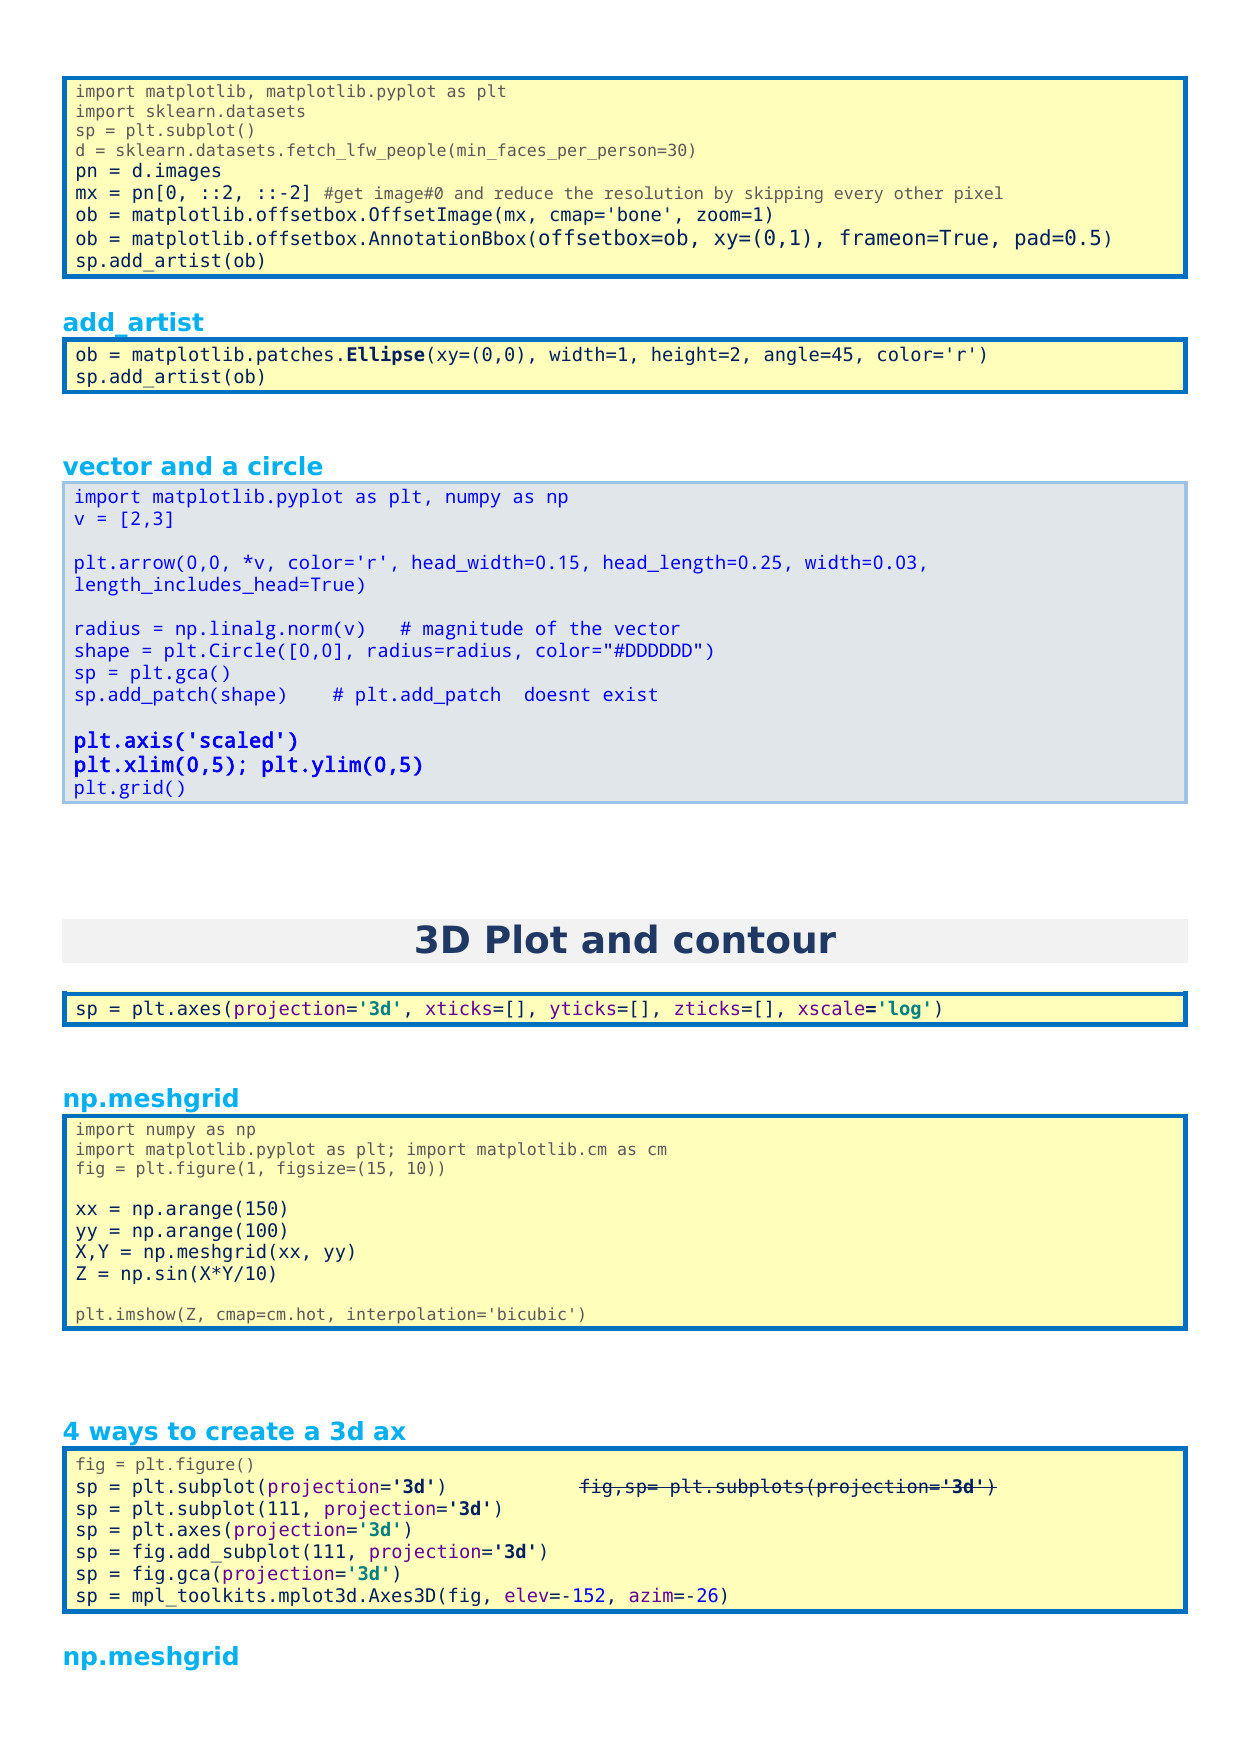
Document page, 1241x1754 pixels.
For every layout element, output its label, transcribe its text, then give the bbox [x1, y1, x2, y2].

text xx = np.arange(150) [67, 1191, 1183, 1213]
text import matplotlib.pyplot as plt, numpy as np [65, 484, 1184, 503]
text mx = pn[0, ::2, ::-2] #get image#0 and reduce the resolution by skipping every other pixel [67, 175, 1183, 198]
text plt.xlim(0,5); plt.ylim(0,5) [65, 747, 1184, 772]
subtitle 3D Plot and contour [62, 919, 1188, 963]
text radius = np.linalg.norm(v) # magnitude of the vector [65, 613, 1184, 635]
text Z = np.sin(X*Y/10) [67, 1257, 1183, 1278]
text v = [2,3] [65, 503, 1184, 525]
text plt.grid() [65, 772, 1184, 801]
text ob = matplotlib.offsetbox.OffsetImage(mx, cmap='bone', zoom=1) [67, 198, 1183, 219]
text import matplotlib.pyplot as plt; import matplotlib.cm as cm [67, 1133, 1183, 1152]
text ob = matplotlib.patches.Ellipse(xy=(0,0), width=1, height=2, angle=45, color='r') [67, 342, 1183, 359]
text import numpy as np [67, 1118, 1183, 1133]
title np.meshgrid [62, 1642, 1188, 1672]
title vector and a circle [62, 452, 1188, 481]
text fig = plt.figure(1, figsize=(15, 10)) [67, 1152, 1183, 1172]
text pn = d.images [67, 153, 1183, 175]
title np.meshgrid [62, 1084, 1188, 1113]
text sp = plt.subplot() [67, 114, 1183, 134]
text sp = plt.axes(projection='3d', xticks=[], yticks=[], zticks=[], xscale='log') [67, 996, 1183, 1022]
text plt.axis('scaled') [65, 723, 1184, 747]
title add_artist [62, 308, 1188, 337]
text sp = plt.gca() [65, 657, 1184, 679]
text sp.add_artist(ob) [67, 359, 1183, 390]
text X,Y = np.meshgrid(xx, yy) [67, 1235, 1183, 1257]
text plt.arrow(0,0, *v, color='r', head_width=0.15, head_length=0.25, width=0.03, length_includes_head=True) [65, 547, 1184, 591]
text sp.add_patch(shape) # plt.add_patch doesnt exist [65, 679, 1184, 701]
text ob = matplotlib.offsetbox.AnnotationBbox(offsetbox=ob, xy=(0,1), frameon=True, pad=0.5) [67, 219, 1183, 244]
text yy = np.arange(100) [67, 1213, 1183, 1235]
text sp = plt.subplot(111, projection='3d') [67, 1491, 1183, 1513]
text sp = plt.axes(projection='3d') sp = fig.add_subplot(111, projection='3d') [67, 1513, 1183, 1556]
title 4 ways to create a 3d ax [62, 1417, 1188, 1446]
text plt.imshow(Z, cmap=cm.hot, interpolation='bicubic') [67, 1298, 1183, 1326]
text fig = plt.figure() sp = plt.subplot(projection='3d') fig,sp= plt.subplots(projection='3d') [67, 1451, 1183, 1491]
text sp.add_artist(ob) [67, 244, 1183, 274]
text shape = plt.Circle([0,0], radius=radius, color="#DDDDDD") [65, 635, 1184, 657]
text import sklearn.datasets [67, 95, 1183, 114]
text d = sklearn.datasets.fetch_lfw_people(min_faces_per_person=30) [67, 134, 1183, 153]
text import matplotlib, matplotlib.pyplot as plt [67, 80, 1183, 95]
text sp = fig.gca(projection='3d') sp = mpl_toolkits.mplot3d.Axes3D(fig, elev=-152, azim=-26) [67, 1556, 1183, 1609]
